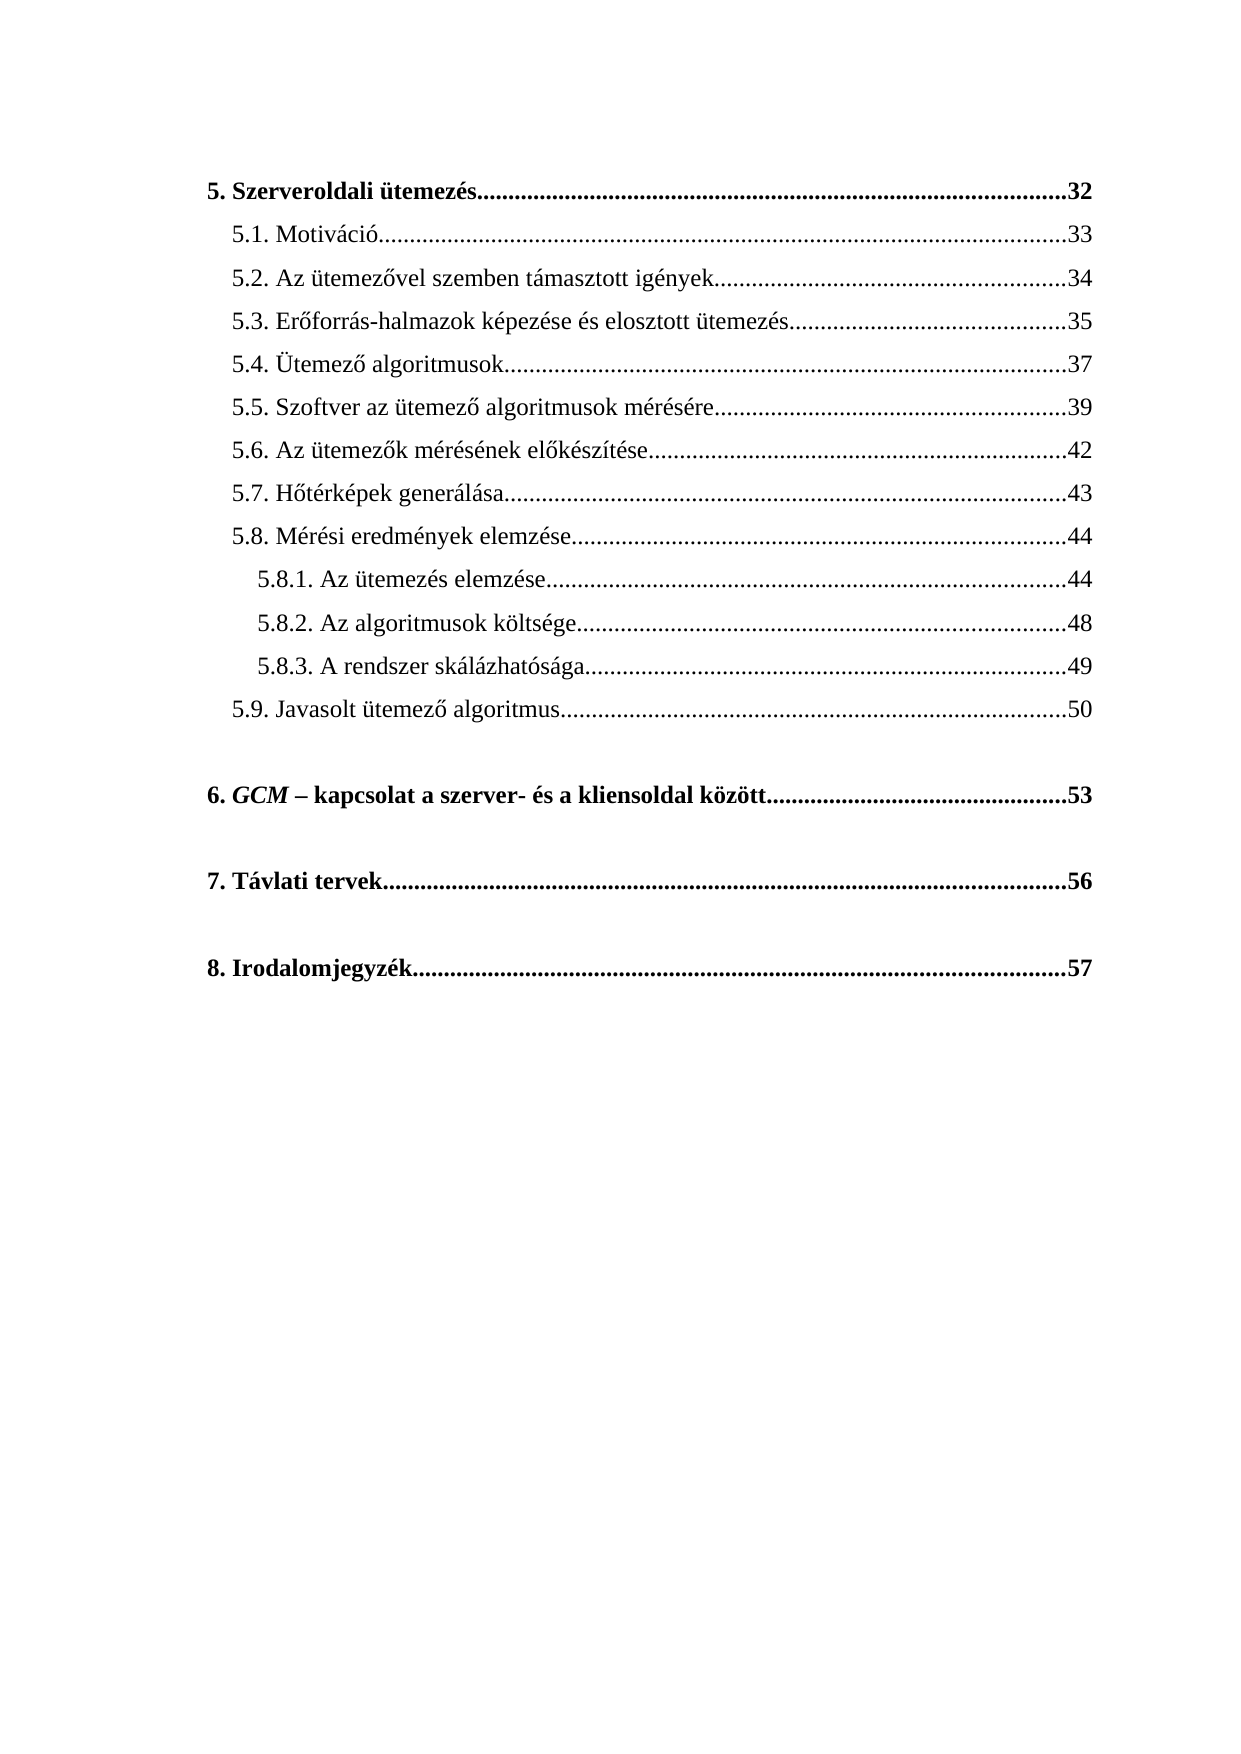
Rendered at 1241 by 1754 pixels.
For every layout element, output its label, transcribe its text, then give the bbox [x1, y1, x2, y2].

text 5.5. Szoftver az ütemező algoritmusok mérésére 39 [232, 392, 1092, 421]
text 5.6. Az ütemezők mérésének előkészítése 42 [232, 435, 1092, 464]
text 7. Távlati tervek 56 [207, 866, 1092, 895]
text 5.1. Motiváció 33 [232, 219, 1092, 248]
text 8. Irodalomjegyzék 57 [207, 953, 1092, 981]
text 6. GCM – kapcsolat a szerver- és a kliensoldal között 53 [207, 780, 1092, 809]
text 5. Szerveroldali ütemezés 32 [207, 176, 1092, 205]
text 5.8.2. Az algoritmusok költsége 48 [257, 608, 1092, 636]
text 5.4. Ütemező algoritmusok 37 [232, 349, 1092, 378]
text 5.7. Hőtérképek generálása 43 [232, 478, 1092, 507]
text 5.9. Javasolt ütemező algoritmus 50 [232, 694, 1092, 723]
text 5.3. Erőforrás-halmazok képezése és elosztott ütemezés 35 [232, 306, 1092, 334]
text 5.8. Mérési eredmények elemzése 44 [232, 521, 1092, 550]
text 5.2. Az ütemezővel szemben támasztott igények 34 [232, 263, 1092, 291]
text 5.8.1. Az ütemezés elemzése 44 [257, 564, 1092, 593]
text 5.8.3. A rendszer skálázhatósága 49 [257, 651, 1092, 679]
